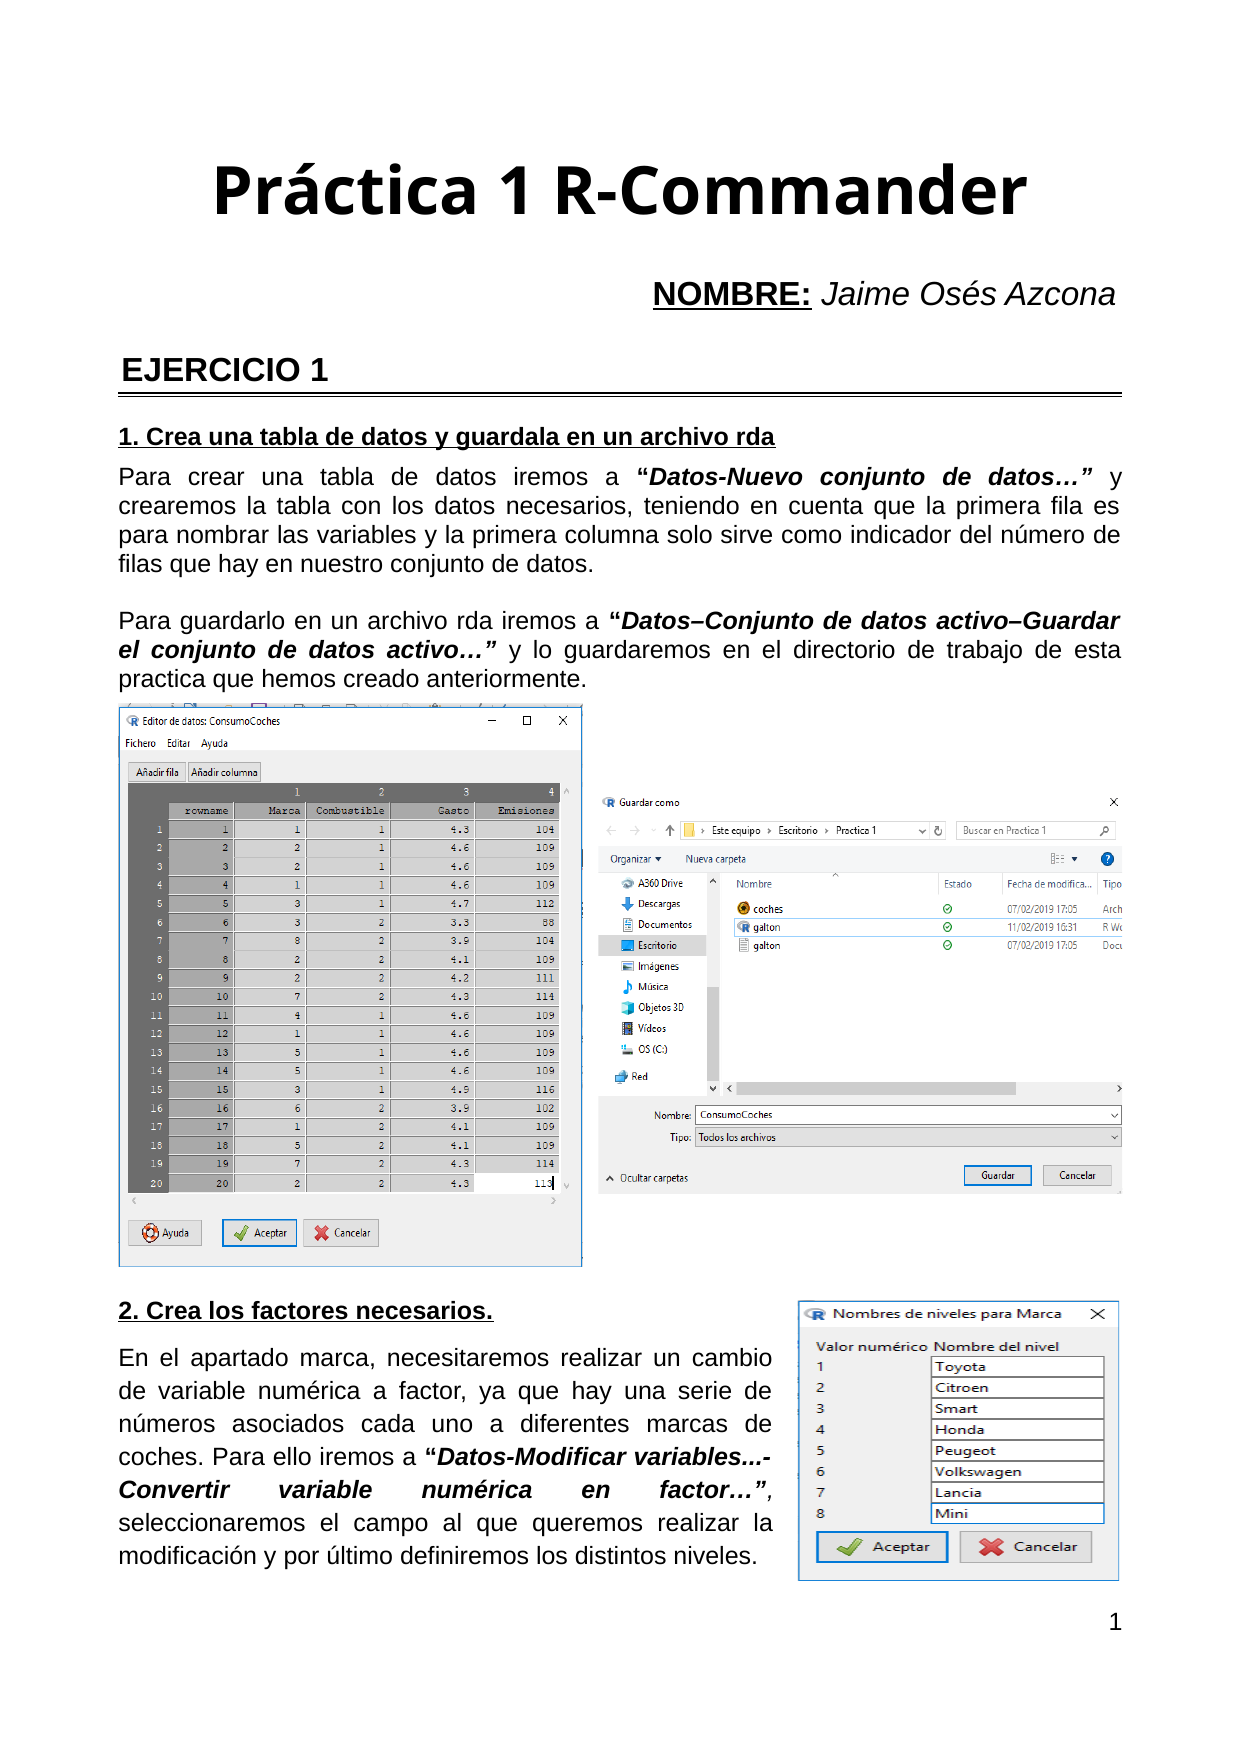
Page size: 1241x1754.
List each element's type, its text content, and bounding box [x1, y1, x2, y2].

picture [797, 1300, 1120, 1581]
subtitle EJERCICIO 1 [118, 347, 1122, 392]
text 1. Crea una tabla de datos y guardala en un archivo rda [118, 422, 1122, 451]
text Para crear una tabla de datos iremos a “Datos-Nuevo conjunto de datos…” y crearemos la tabla con los datos necesarios, teniendo en cuenta que la primera fila es para nombrar las variables y la primera columna solo sirve como indicador del número de filas que hay en nuestro conjunto de datos. [118, 462, 1122, 577]
text Para guardarlo en un archivo rda iremos a “Datos–Conjunto de datos activo–Guardar el conjunto de datos activo…” y lo guardaremos en el directorio de trabajo de esta practica que hemos creado anteriormente. [118, 606, 1122, 692]
picture [598, 792, 1123, 1194]
title Práctica 1 R-Commander [118, 143, 1122, 234]
text 2. Crea los factores necesarios. [118, 1296, 1122, 1324]
text En el apartado marca, necesitaremos realizar un cambio de variable numérica a factor, ya que hay una serie de números asociados cada uno a diferentes marcas de coches. Para ello iremos a “Datos-Modificar variables...-Convertir variable numérica en factor…”, seleccionaremos el campo al que queremos realizar la modificación y por último definiremos los distintos niveles. [118, 1343, 774, 1570]
picture [118, 703, 583, 1267]
subtitle NOMBRE: Jaime Osés Azcona [118, 271, 1122, 313]
